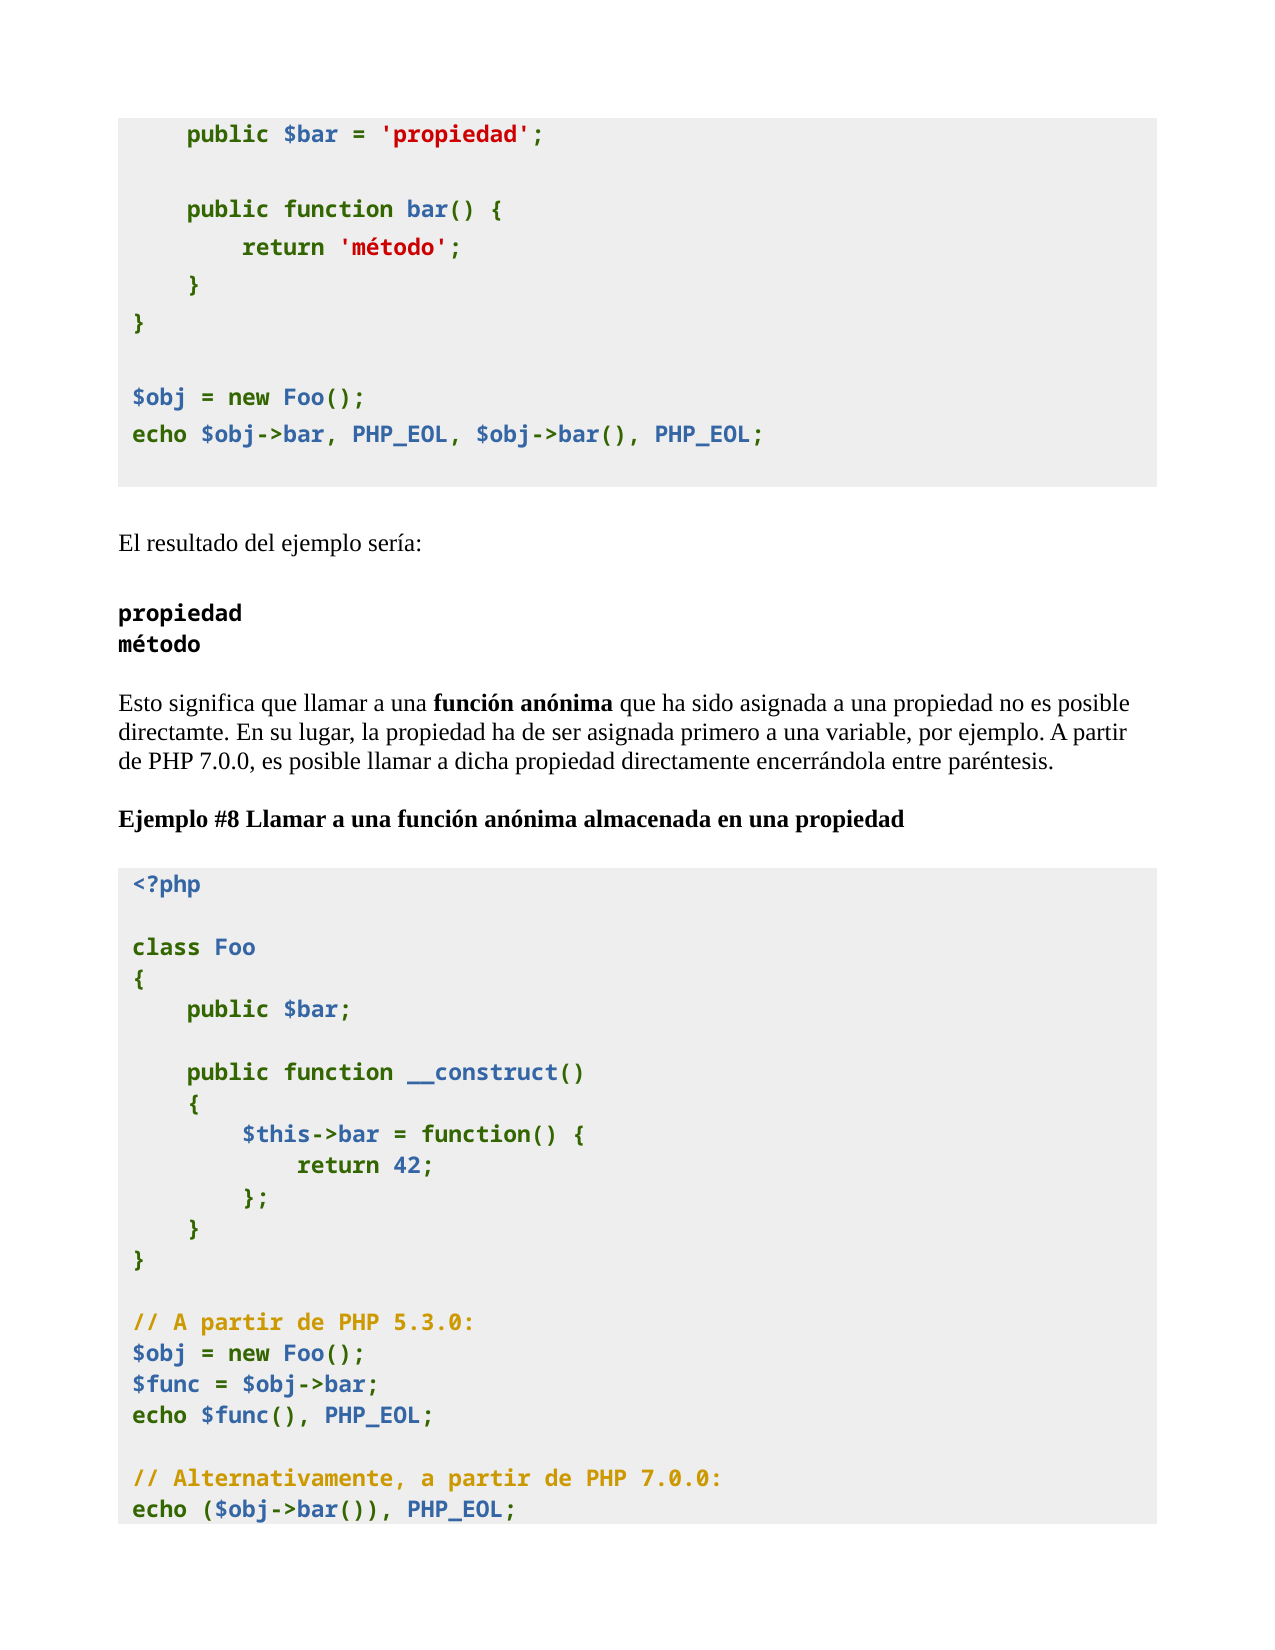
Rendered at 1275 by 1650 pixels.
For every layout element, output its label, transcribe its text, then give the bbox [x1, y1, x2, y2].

text echo $func(), PHP_EOL; [118, 1399, 1157, 1431]
text public $bar; [118, 993, 1157, 1024]
text método [118, 628, 1157, 659]
text { [118, 962, 1157, 993]
text // A partir de PHP 5.3.0: [118, 1306, 1157, 1337]
text }; [118, 1181, 1157, 1212]
text $obj = new Foo(); [118, 381, 1157, 412]
text } [118, 306, 1157, 337]
text Esto significa que llamar a una función anónima que ha sido asignada a una propiedad no es posible directamte. En su lugar, la propiedad ha de ser asignada primero a una variable, por ejemplo. A partir de PHP 7.0.0, es posible llamar a dicha propiedad directamente encerrándola entre paréntesis. [118, 688, 1157, 775]
text $obj = new Foo(); [118, 1337, 1157, 1368]
text <?php [118, 868, 1157, 899]
text public function bar() { [118, 193, 1157, 224]
text } [118, 1212, 1157, 1243]
text public function __construct() [118, 1056, 1157, 1087]
text } [118, 1243, 1157, 1274]
text // Alternativamente, a partir de PHP 7.0.0: [118, 1462, 1157, 1493]
text echo ($obj->bar()), PHP_EOL; [118, 1493, 1157, 1524]
text { [118, 1087, 1157, 1118]
text return 42; [118, 1149, 1157, 1181]
text class Foo [118, 931, 1157, 962]
text propiedad [118, 597, 1157, 628]
text echo $obj->bar, PHP_EOL, $obj->bar(), PHP_EOL; [118, 418, 1157, 449]
text return 'método'; [118, 231, 1157, 262]
text public $bar = 'propiedad'; [118, 118, 1157, 149]
text Ejemplo #8 Llamar a una función anónima almacenada en una propiedad [118, 804, 1157, 833]
text } [118, 268, 1157, 299]
text $func = $obj->bar; [118, 1368, 1157, 1399]
text $this->bar = function() { [118, 1118, 1157, 1149]
text El resultado del ejemplo sería: [118, 528, 1157, 556]
